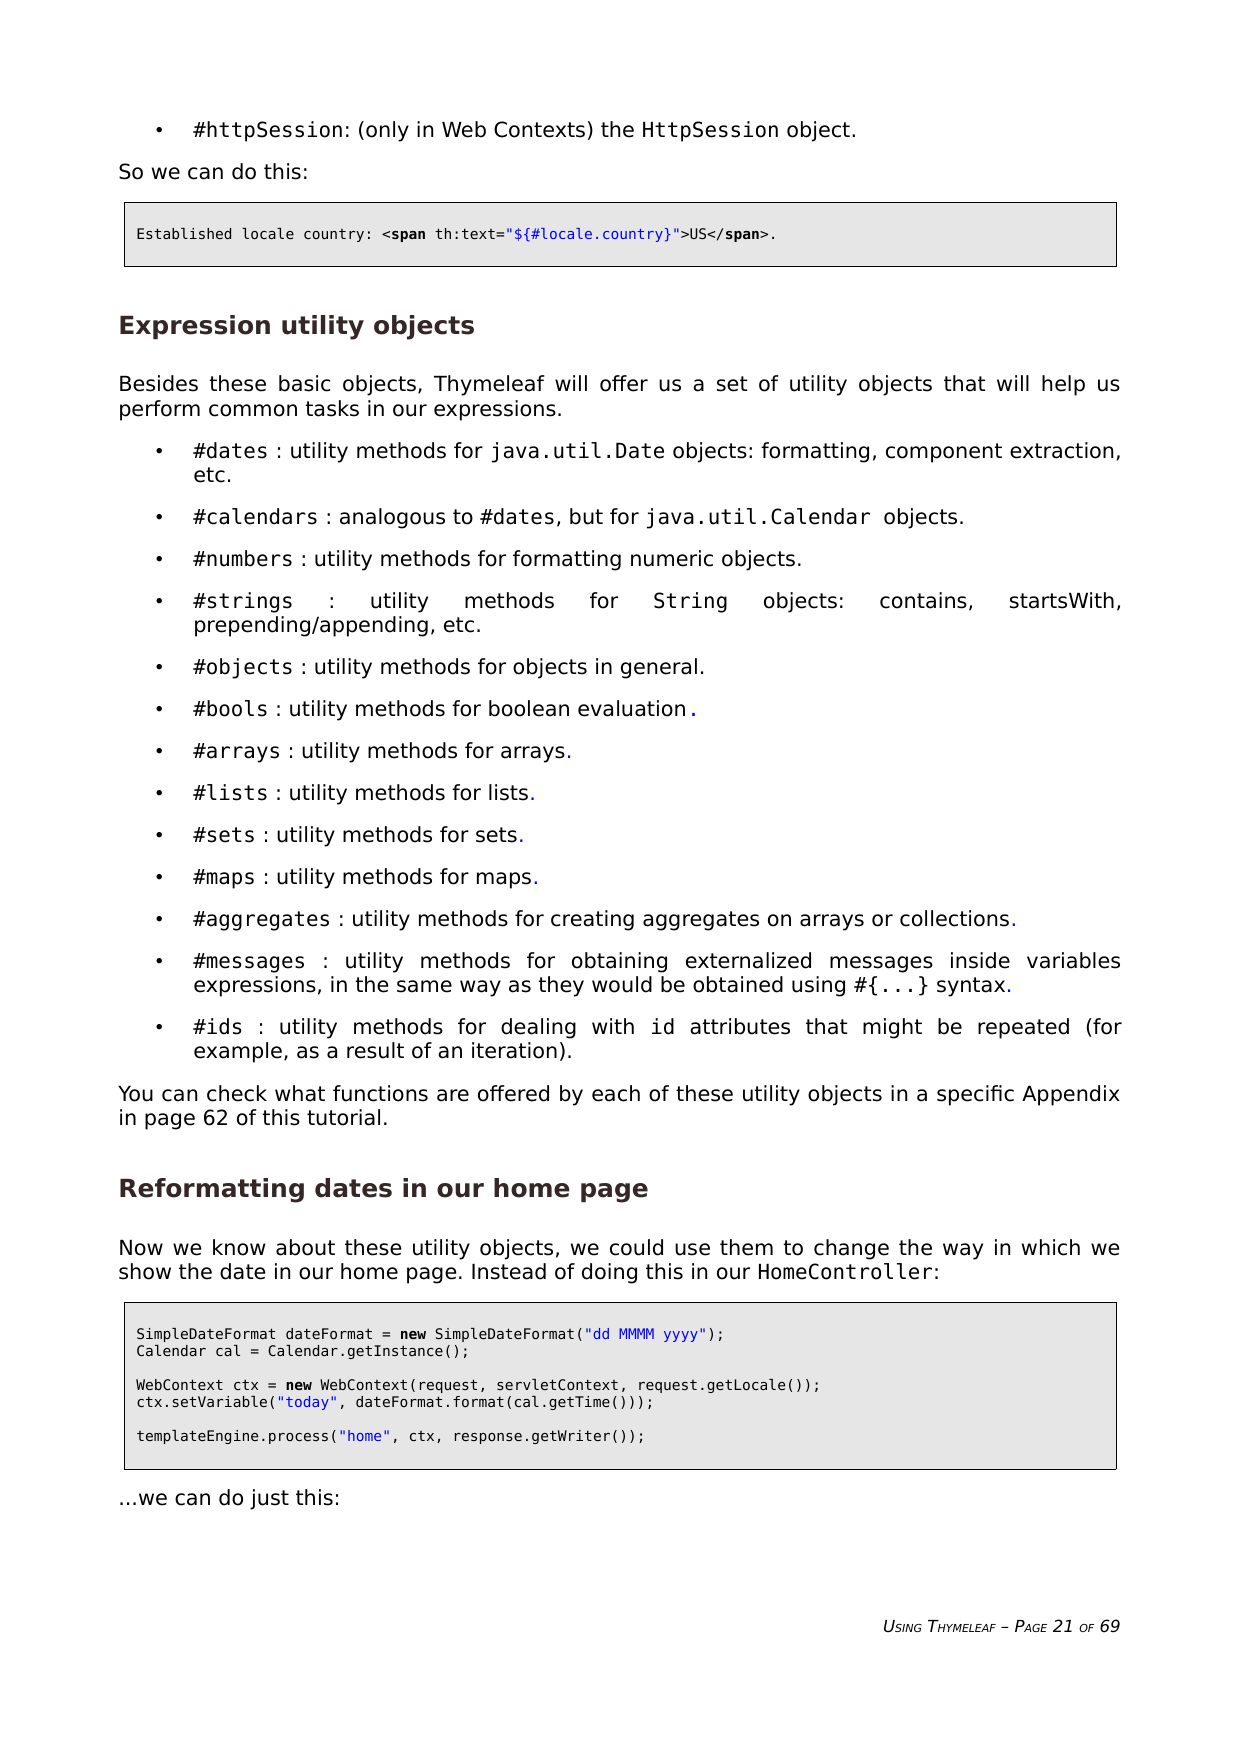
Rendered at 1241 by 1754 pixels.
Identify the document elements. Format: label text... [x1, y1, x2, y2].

list #ids : utility methods for dealing with id attributes that might be repeated (for example, as a result of an iteration). [156, 1015, 1122, 1064]
list #httpSession: (only in Web Contexts) the HttpSession object. [156, 118, 1122, 142]
list #dates : utility methods for java.util.Date objects: formatting, component extraction, etc. [156, 439, 1122, 487]
list #calendars : analogous to #dates, but for java.util.Calendar objects. [156, 505, 1122, 529]
text So we can do this: [118, 160, 1122, 184]
subtitle Reformatting dates in our home page [118, 1174, 1122, 1203]
list #strings : utility methods for String objects: contains, startsWith, prepending/appending, etc. [156, 589, 1122, 637]
text Established locale country: <span th:text="${#locale.country}">US</span>. [125, 203, 1116, 266]
text Now we know about these utility objects, we could use them to change the way in which we show the date in our home page. Instead of doing this in our HomeController: [118, 1236, 1122, 1284]
text You can check what functions are offered by each of these utility objects in a specific Appendix in page 62 of this tutorial. [118, 1082, 1122, 1130]
text Besides these basic objects, Thymeleaf will offer us a set of utility objects that will help us perform common tasks in our expressions. [118, 372, 1122, 421]
list #bools : utility methods for boolean evaluation. [156, 697, 1122, 721]
list #aggregates : utility methods for creating aggregates on arrays or collections. [156, 907, 1122, 931]
list #maps : utility methods for maps. [156, 865, 1122, 889]
list #sets : utility methods for sets. [156, 823, 1122, 847]
list #lists : utility methods for lists. [156, 781, 1122, 805]
text ...we can do just this: [118, 1486, 1122, 1511]
list #objects : utility methods for objects in general. [156, 655, 1122, 679]
list #arrays : utility methods for arrays. [156, 739, 1122, 763]
text SimpleDateFormat dateFormat = new SimpleDateFormat("dd MMMM yyyy"); Calendar cal = Calendar.getInstance(); WebContext ctx = new WebContext(request, servletContext, request.getLocale()); ctx.setVariable("today", dateFormat.format(cal.getTime())); templateEngine.process("home", ctx, response.getWriter()); [125, 1303, 1116, 1469]
list #numbers : utility methods for formatting numeric objects. [156, 547, 1122, 571]
subtitle Expression utility objects [118, 311, 1122, 340]
list #messages : utility methods for obtaining externalized messages inside variables expressions, in the same way as they would be obtained using #{...} syntax. [156, 949, 1122, 998]
